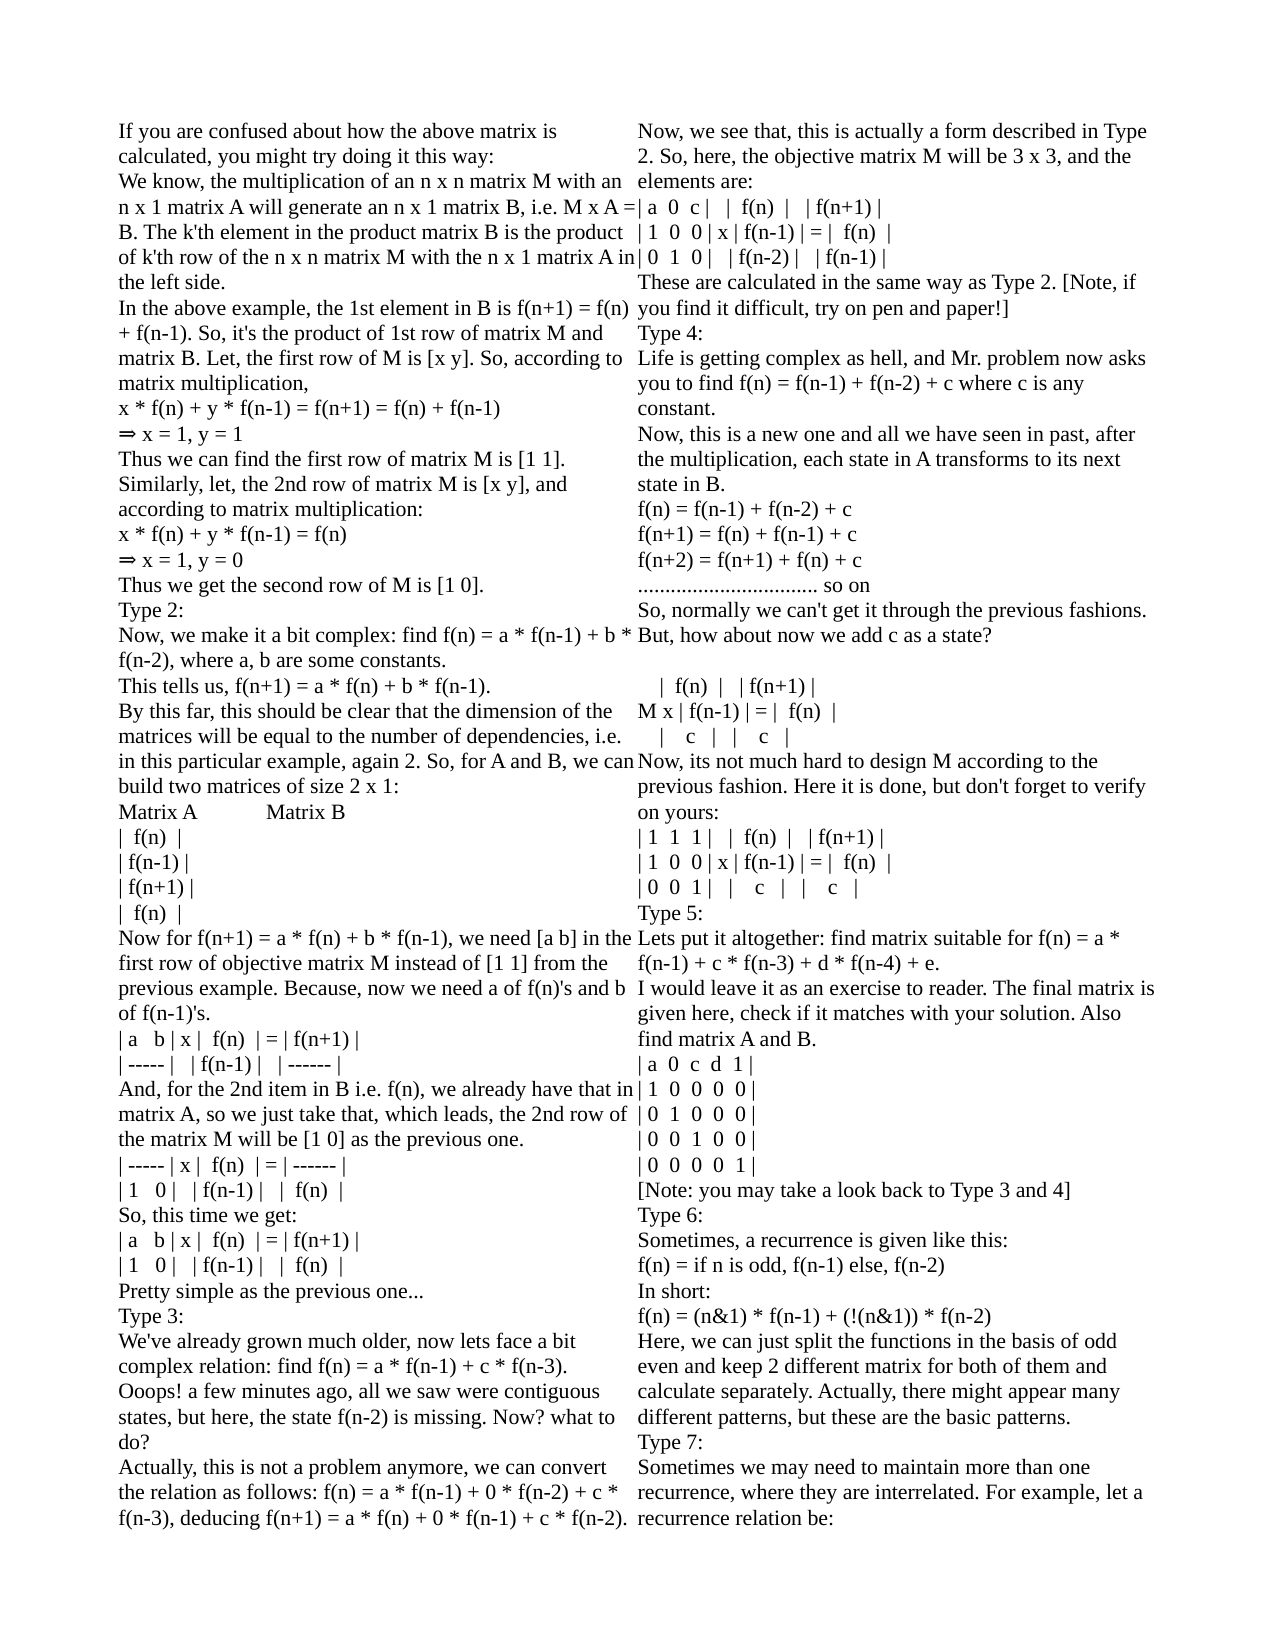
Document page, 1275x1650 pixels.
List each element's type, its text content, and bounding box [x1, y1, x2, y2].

text ⇒ x = 1, y = 0 [118, 547, 637, 572]
text | ----- | | f(n-1) | | ------ | [118, 1051, 637, 1076]
text | a b | x | f(n) | = | f(n+1) | [118, 1227, 637, 1252]
text Here, we can just split the functions in the basis of odd even and keep 2 different matrix for both of them and calculate separately. Actually, there might appear many different patterns, but these are the basic patterns. [637, 1328, 1157, 1429]
text | 1 0 | | f(n-1) | | f(n) | [118, 1177, 637, 1202]
text So, this time we get: [118, 1202, 637, 1227]
text Now, we see that, this is actually a form described in Type 2. So, here, the objective matrix M will be 3 x 3, and the elements are: [637, 118, 1157, 194]
text Actually, this is not a problem anymore, we can convert the relation as follows: f(n) = a * f(n-1) + 0 * f(n-2) + c * f(n-3), deducing f(n+1) = a * f(n) + 0 * f(n-1) + c * f(n-2). [118, 1454, 637, 1530]
text Lets put it altogether: find matrix suitable for f(n) = a * f(n-1) + c * f(n-3) + d * f(n-4) + e. [637, 925, 1157, 975]
text x * f(n) + y * f(n-1) = f(n+1) = f(n) + f(n-1) [118, 395, 637, 421]
text ................................. so on [637, 572, 1157, 597]
text In the above example, the 1st element in B is f(n+1) = f(n) + f(n-1). So, it's the product of 1st row of matrix M and matrix B. Let, the first row of M is [x y]. So, according to matrix multiplication, [118, 294, 637, 395]
text And, for the 2nd item in B i.e. f(n), we already have that in matrix A, so we just take that, which leads, the 2nd row of the matrix M will be [1 0] as the previous one. [118, 1076, 637, 1152]
text I would leave it as an exercise to reader. The final matrix is given here, check if it matches with your solution. Also find matrix A and B. [637, 975, 1157, 1051]
text | f(n) | [118, 824, 637, 849]
text | 0 1 0 0 0 | [637, 1101, 1157, 1126]
text So, normally we can't get it through the previous fashions. But, how about now we add c as a state? [637, 597, 1157, 647]
text | 0 0 1 0 0 | [637, 1126, 1157, 1152]
text Type 3: [118, 1303, 637, 1328]
text By this far, this should be clear that the dimension of the matrices will be equal to the number of dependencies, i.e. in this particular example, again 2. So, for A and B, we can build two matrices of size 2 x 1: [118, 698, 637, 799]
text | f(n-1) | [118, 849, 637, 874]
text | 1 0 0 | x | f(n-1) | = | f(n) | [637, 849, 1157, 874]
text We know, the multiplication of an n x n matrix M with an n x 1 matrix A will generate an n x 1 matrix B, i.e. M x A = B. The k'th element in the product matrix B is the product of k'th row of the n x n matrix M with the n x 1 matrix A in the left side. [118, 168, 637, 294]
text | ----- | x | f(n) | = | ------ | [118, 1152, 637, 1177]
text | a b | x | f(n) | = | f(n+1) | [118, 1026, 637, 1051]
text Now, this is a new one and all we have seen in past, after the multiplication, each state in A transforms to its next state in B. [637, 421, 1157, 496]
text [Note: you may take a look back to Type 3 and 4] [637, 1177, 1157, 1202]
text This tells us, f(n+1) = a * f(n) + b * f(n-1). [118, 673, 637, 698]
text f(n+1) = f(n) + f(n-1) + c [637, 521, 1157, 547]
text Life is getting complex as hell, and Mr. problem now asks you to find f(n) = f(n-1) + f(n-2) + c where c is any constant. [637, 345, 1157, 421]
text | a 0 c d 1 | [637, 1051, 1157, 1076]
text M x | f(n-1) | = | f(n) | [637, 698, 1157, 723]
text f(n) = (n&1) * f(n-1) + (!(n&1)) * f(n-2) [637, 1303, 1157, 1328]
text | 1 0 0 0 0 | [637, 1076, 1157, 1101]
text We've already grown much older, now lets face a bit complex relation: find f(n) = a * f(n-1) + c * f(n-3). [118, 1328, 637, 1378]
text Now, its not much hard to design M according to the previous fashion. Here it is done, but don't forget to verify on yours: [637, 748, 1157, 824]
text | a 0 c | | f(n) | | f(n+1) | [637, 194, 1157, 219]
text Sometimes, a recurrence is given like this: [637, 1227, 1157, 1252]
text f(n) = if n is odd, f(n-1) else, f(n-2) [637, 1252, 1157, 1278]
text Type 2: [118, 597, 637, 622]
text Pretty simple as the previous one... [118, 1278, 637, 1303]
text These are calculated in the same way as Type 2. [Note, if you find it difficult, try on pen and paper!] [637, 269, 1157, 320]
text Ooops! a few minutes ago, all we saw were contiguous states, but here, the state f(n-2) is missing. Now? what to do? [118, 1378, 637, 1454]
text Sometimes we may need to maintain more than one recurrence, where they are interrelated. For example, let a recurrence relation be: [637, 1454, 1157, 1530]
text | c | | c | [637, 723, 1157, 748]
text f(n+2) = f(n+1) + f(n) + c [637, 547, 1157, 572]
text | f(n) | | f(n+1) | [637, 673, 1157, 698]
text | 0 0 1 | | c | | c | [637, 874, 1157, 899]
text | 1 0 0 | x | f(n-1) | = | f(n) | [637, 219, 1157, 244]
text | 0 0 0 0 1 | [637, 1152, 1157, 1177]
text Matrix A Matrix B [118, 799, 637, 824]
text Type 6: [637, 1202, 1157, 1227]
text ⇒ x = 1, y = 1 [118, 421, 637, 446]
text In short: [637, 1278, 1157, 1303]
text Thus we can find the first row of matrix M is [1 1]. Similarly, let, the 2nd row of matrix M is [x y], and according to matrix multiplication: [118, 446, 637, 521]
text | f(n+1) | [118, 874, 637, 899]
text f(n) = f(n-1) + f(n-2) + c [637, 496, 1157, 521]
text Type 4: [637, 320, 1157, 345]
text | 1 0 | | f(n-1) | | f(n) | [118, 1252, 637, 1278]
text Type 5: [637, 899, 1157, 925]
text Type 7: [637, 1429, 1157, 1454]
text x * f(n) + y * f(n-1) = f(n) [118, 521, 637, 547]
text Now for f(n+1) = a * f(n) + b * f(n-1), we need [a b] in the first row of objective matrix M instead of [1 1] from the previous example. Because, now we need a of f(n)'s and b of f(n-1)'s. [118, 925, 637, 1026]
text | 0 1 0 | | f(n-2) | | f(n-1) | [637, 244, 1157, 269]
text | f(n) | [118, 899, 637, 925]
text Now, we make it a bit complex: find f(n) = a * f(n-1) + b * f(n-2), where a, b are some constants. [118, 622, 637, 673]
text Thus we get the second row of M is [1 0]. [118, 572, 637, 597]
text If you are confused about how the above matrix is calculated, you might try doing it this way: [118, 118, 637, 168]
text | 1 1 1 | | f(n) | | f(n+1) | [637, 824, 1157, 849]
